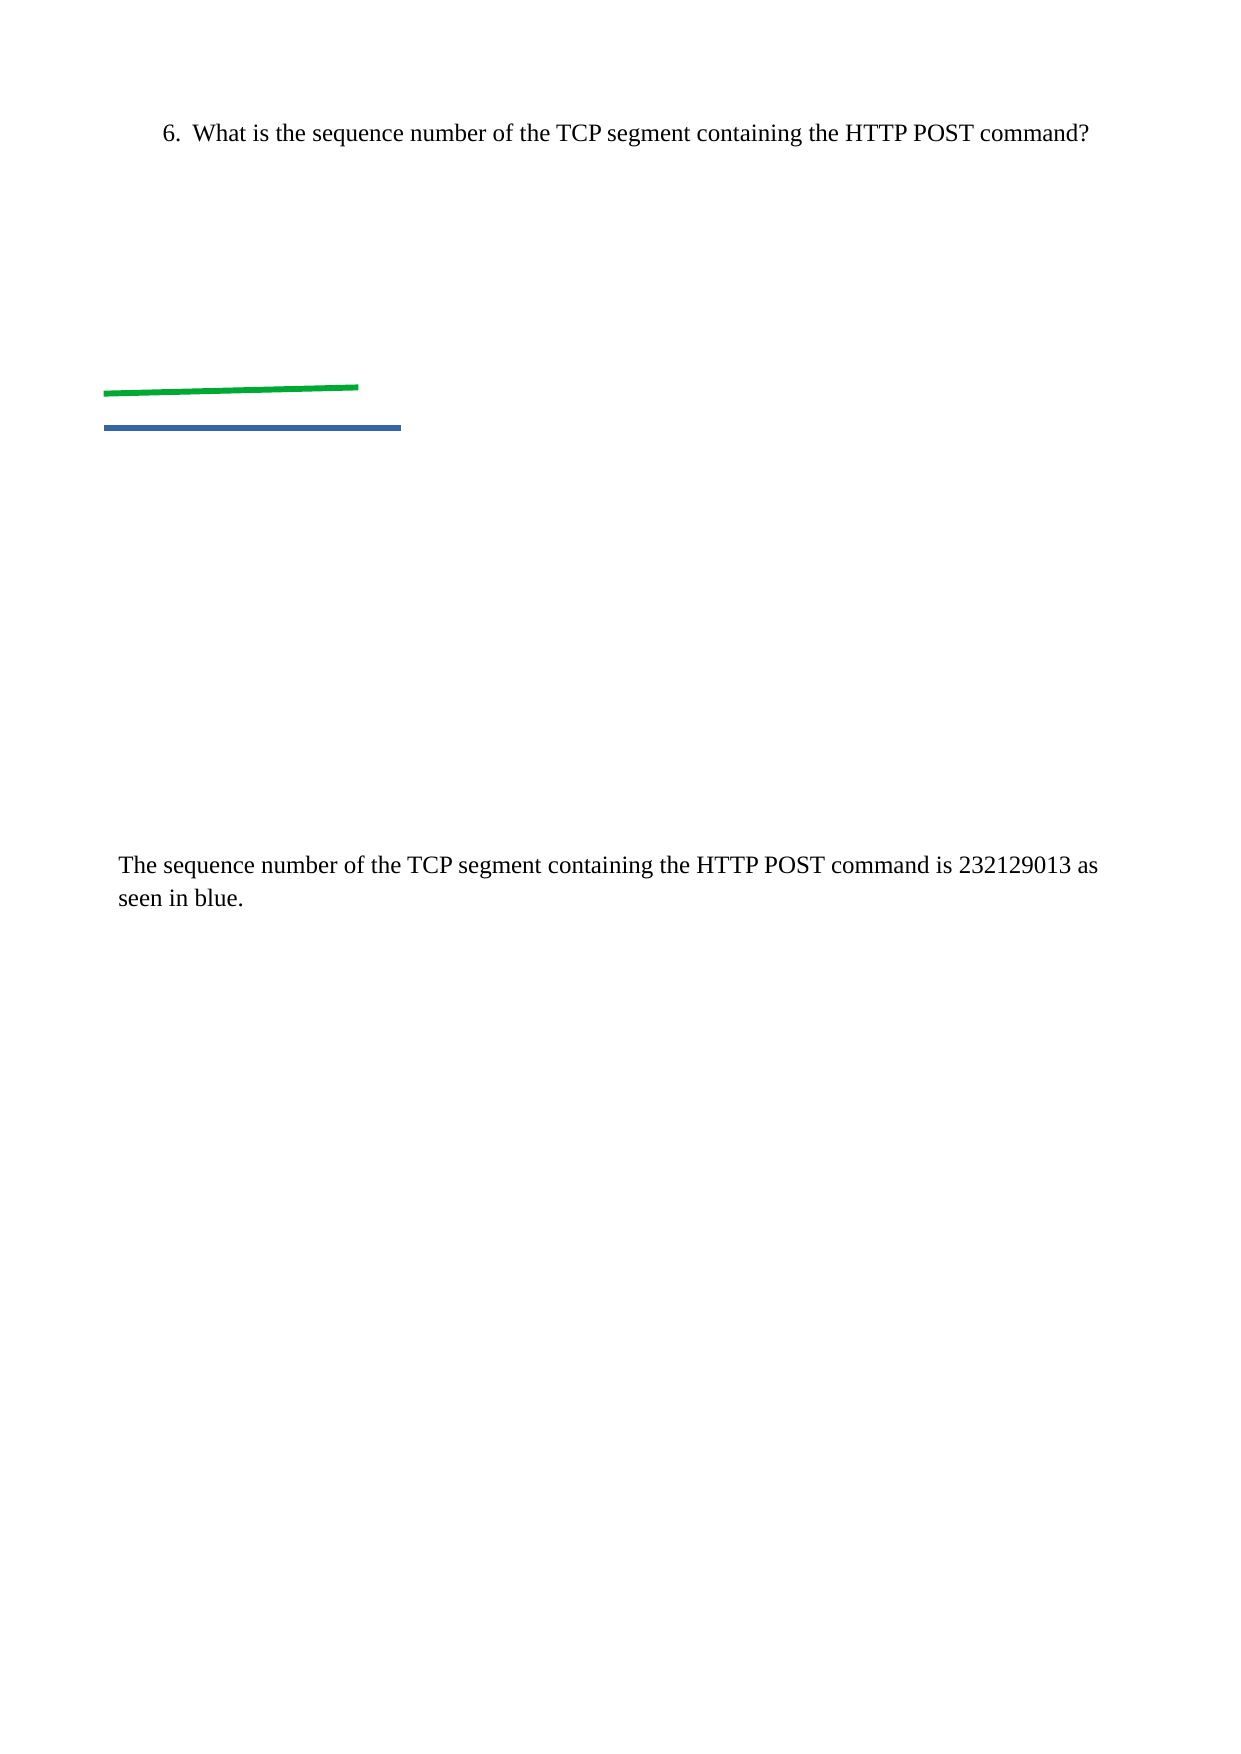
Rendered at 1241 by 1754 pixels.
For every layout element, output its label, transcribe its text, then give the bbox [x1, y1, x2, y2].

text The sequence number of the TCP segment containing the HTTP POST command is 232129013 as seen in blue. [118, 850, 1122, 912]
list What is the sequence number of the TCP segment containing the HTTP POST command? [162, 118, 1122, 147]
